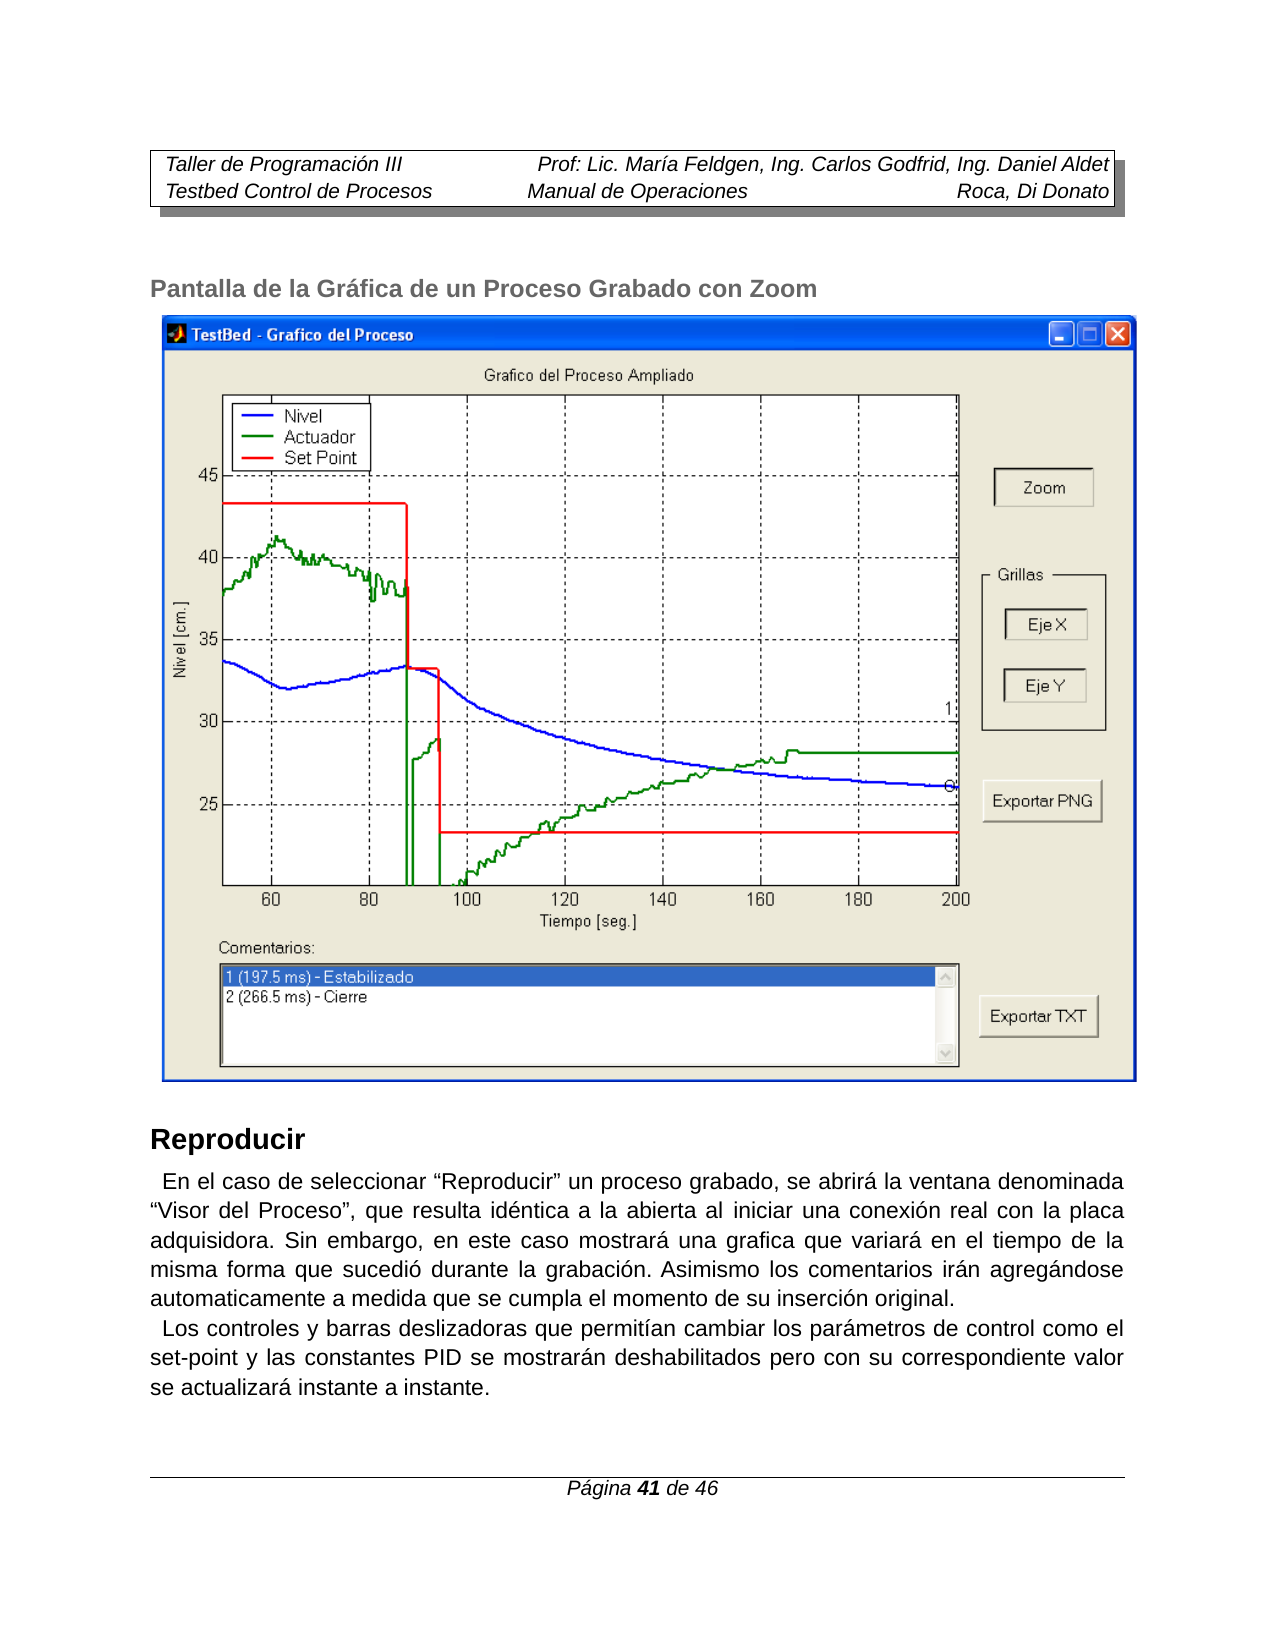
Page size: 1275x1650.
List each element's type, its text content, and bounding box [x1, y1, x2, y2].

text En el caso de seleccionar “Reproducir” un proceso grabado, se abrirá la ventana denominada “Visor del Proceso”, que resulta idéntica a la abierta al iniciar una conexión real con la placa adquisidora. Sin embargo, en este caso mostrará una grafica que variará en el tiempo de la misma forma que sucedió durante la grabación. Asimismo los comentarios irán agregándose automaticamente a medida que se cumpla el momento de su inserción original. [150, 1169, 1125, 1312]
text Los controles y barras deslizadoras que permitían cambiar los parámetros de control como el set-point y las constantes PID se mostrarán deshabilitados pero con su correspondiente valor se actualizará instante a instante. [150, 1316, 1125, 1400]
subtitle Reproducir [150, 1123, 1125, 1156]
subtitle Pantalla de la Gráfica de un Proceso Grabado con Zoom [150, 275, 1125, 303]
picture [161, 315, 1137, 1082]
